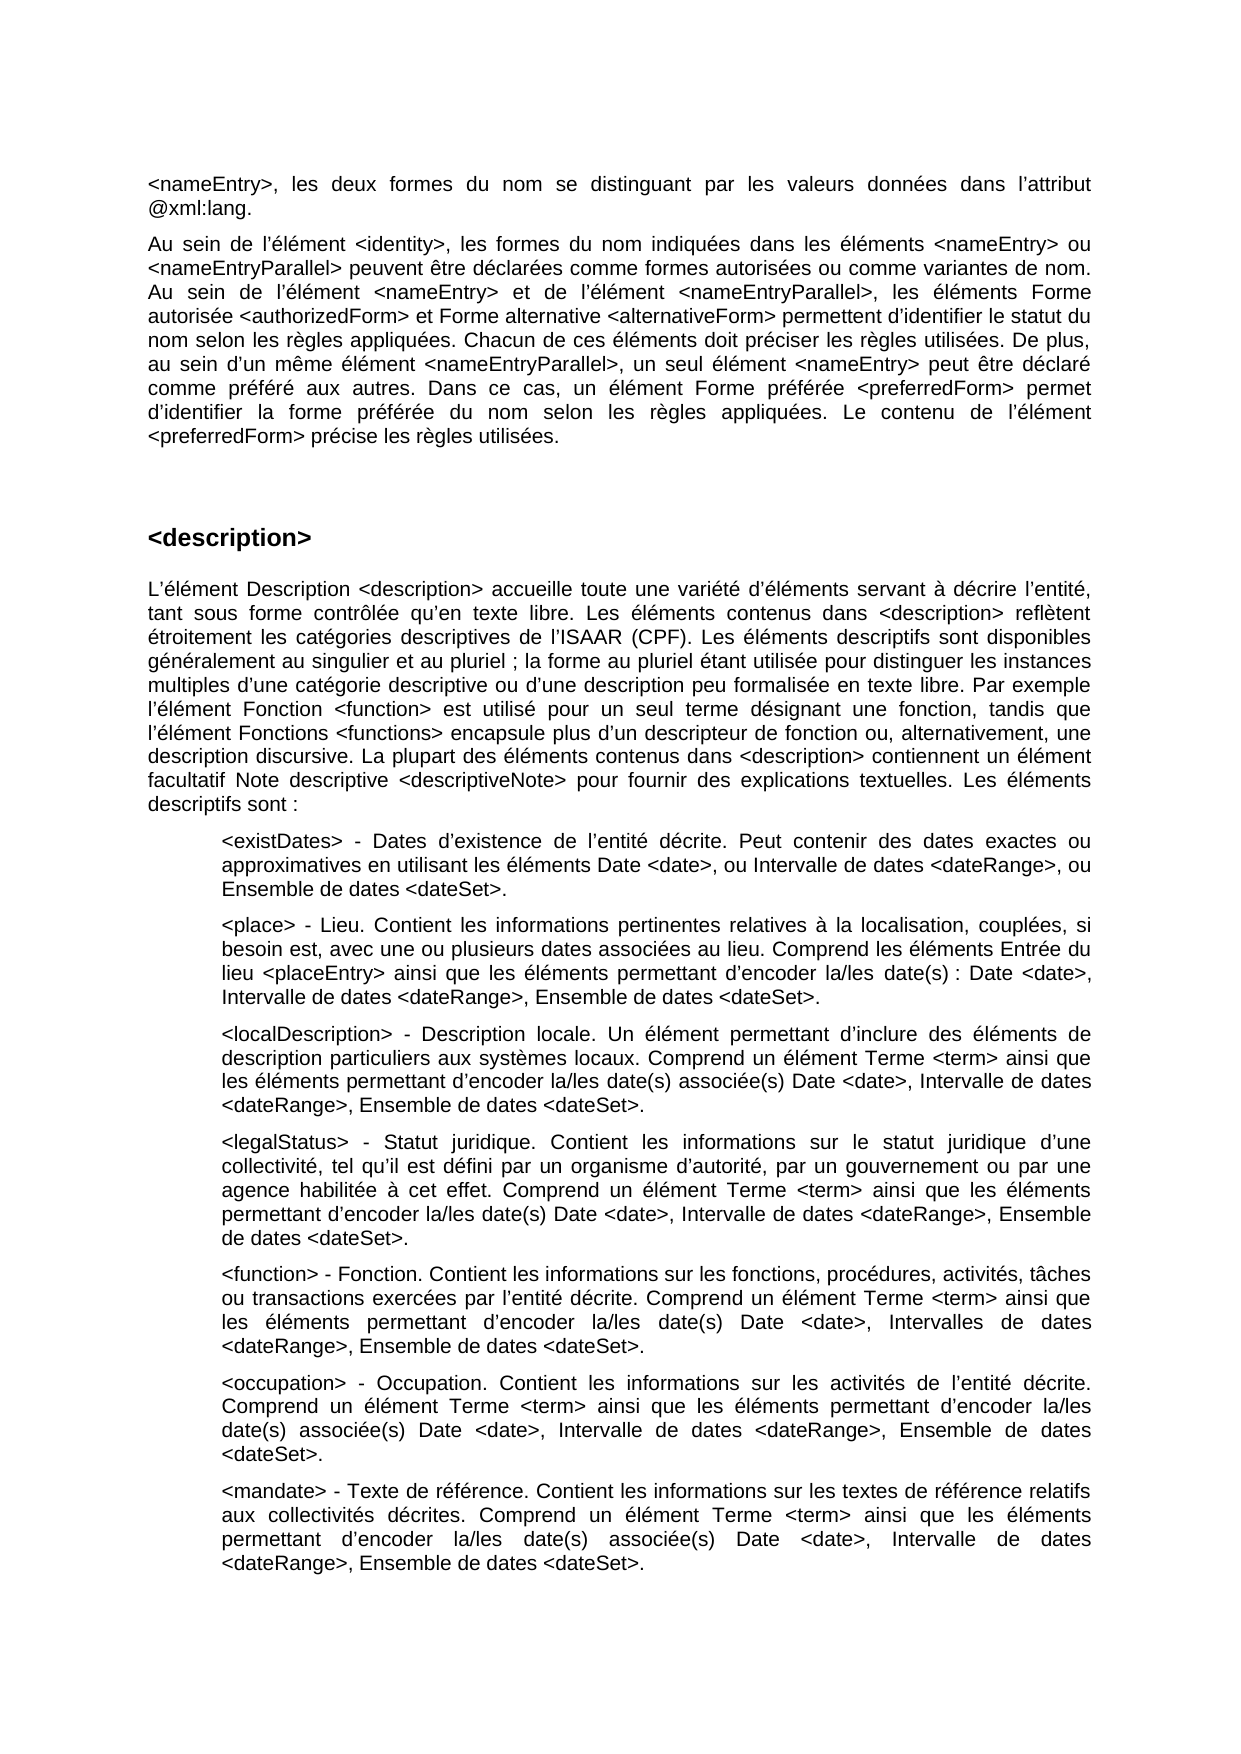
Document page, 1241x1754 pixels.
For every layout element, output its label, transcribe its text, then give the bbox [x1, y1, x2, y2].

text L’élément Description <description> accueille toute une variété d’éléments servant à décrire l’entité, tant sous forme contrôlée qu’en texte libre. Les éléments contenus dans <description> reflètent étroitement les catégories descriptives de l’ISAAR (CPF). Les éléments descriptifs sont disponibles généralement au singulier et au pluriel ; la forme au pluriel étant utilisée pour distinguer les instances multiples d’une catégorie descriptive ou d’une description peu formalisée en texte libre. Par exemple l’élément Fonction <function> est utilisé pour un seul terme désignant une fonction, tandis que l’élément Fonctions <functions> encapsule plus d’un descripteur de fonction ou, alternativement, une description discursive. La plupart des éléments contenus dans <description> contiennent un élément facultatif Note descriptive <descriptiveNote> pour fournir des explications textuelles. Les éléments descriptifs sont : [148, 577, 1092, 816]
text <existDates> - Dates d’existence de l’entité décrite. Peut contenir des dates exactes ou approximatives en utilisant les éléments Date <date>, ou Intervalle de dates <dateRange>, ou Ensemble de dates <dateSet>. [221, 829, 1092, 901]
text <function> - Fonction. Contient les informations sur les fonctions, procédures, activités, tâches ou transactions exercées par l’entité décrite. Comprend un élément Terme <term> ainsi que les éléments permettant d’encoder la/les date(s) Date <date>, Intervalles de dates <dateRange>, Ensemble de dates <dateSet>. [221, 1262, 1092, 1358]
text Au sein de l’élément <identity>, les formes du nom indiquées dans les éléments <nameEntry> ou <nameEntryParallel> peuvent être déclarées comme formes autorisées ou comme variantes de nom. Au sein de l’élément <nameEntry> et de l’élément <nameEntryParallel>, les éléments Forme autorisée <authorizedForm> et Forme alternative <alternativeForm> permettent d’identifier le statut du nom selon les règles appliquées. Chacun de ces éléments doit préciser les règles utilisées. De plus, au sein d’un même élément <nameEntryParallel>, un seul élément <nameEntry> peut être déclaré comme préféré aux autres. Dans ce cas, un élément Forme préférée <preferredForm> permet d’identifier la forme préférée du nom selon les règles appliquées. Le contenu de l’élément <preferredForm> précise les règles utilisées. [148, 232, 1092, 448]
text <legalStatus> - Statut juridique. Contient les informations sur le statut juridique d’une collectivité, tel qu’il est défini par un organisme d’autorité, par un gouvernement ou par une agence habilitée à cet effet. Comprend un élément Terme <term> ainsi que les éléments permettant d’encoder la/les date(s) Date <date>, Intervalle de dates <dateRange>, Ensemble de dates <dateSet>. [221, 1130, 1092, 1249]
text <localDescription> - Description locale. Un élément permettant d’inclure des éléments de description particuliers aux systèmes locaux. Comprend un élément Terme <term> ainsi que les éléments permettant d’encoder la/les date(s) associée(s) Date <date>, Intervalle de dates <dateRange>, Ensemble de dates <dateSet>. [221, 1021, 1092, 1117]
text <nameEntry>, les deux formes du nom se distinguant par les valeurs données dans l’attribut @xml:lang. [148, 172, 1092, 220]
text <place> - Lieu. Contient les informations pertinentes relatives à la localisation, couplées, si besoin est, avec une ou plusieurs dates associées au lieu. Comprend les éléments Entrée du lieu <placeEntry> ainsi que les éléments permettant d’encoder la/les date(s) : Date <date>, Intervalle de dates <dateRange>, Ensemble de dates <dateSet>. [221, 913, 1092, 1009]
text <mandate> - Texte de référence. Contient les informations sur les textes de référence relatifs aux collectivités décrites. Comprend un élément Terme <term> ainsi que les éléments permettant d’encoder la/les date(s) associée(s) Date <date>, Intervalle de dates <dateRange>, Ensemble de dates <dateSet>. [221, 1479, 1092, 1574]
text <occupation> - Occupation. Contient les informations sur les activités de l’entité décrite. Comprend un élément Terme <term> ainsi que les éléments permettant d’encoder la/les date(s) associée(s) Date <date>, Intervalle de dates <dateRange>, Ensemble de dates <dateSet>. [221, 1370, 1092, 1466]
text <description> [148, 523, 1092, 552]
